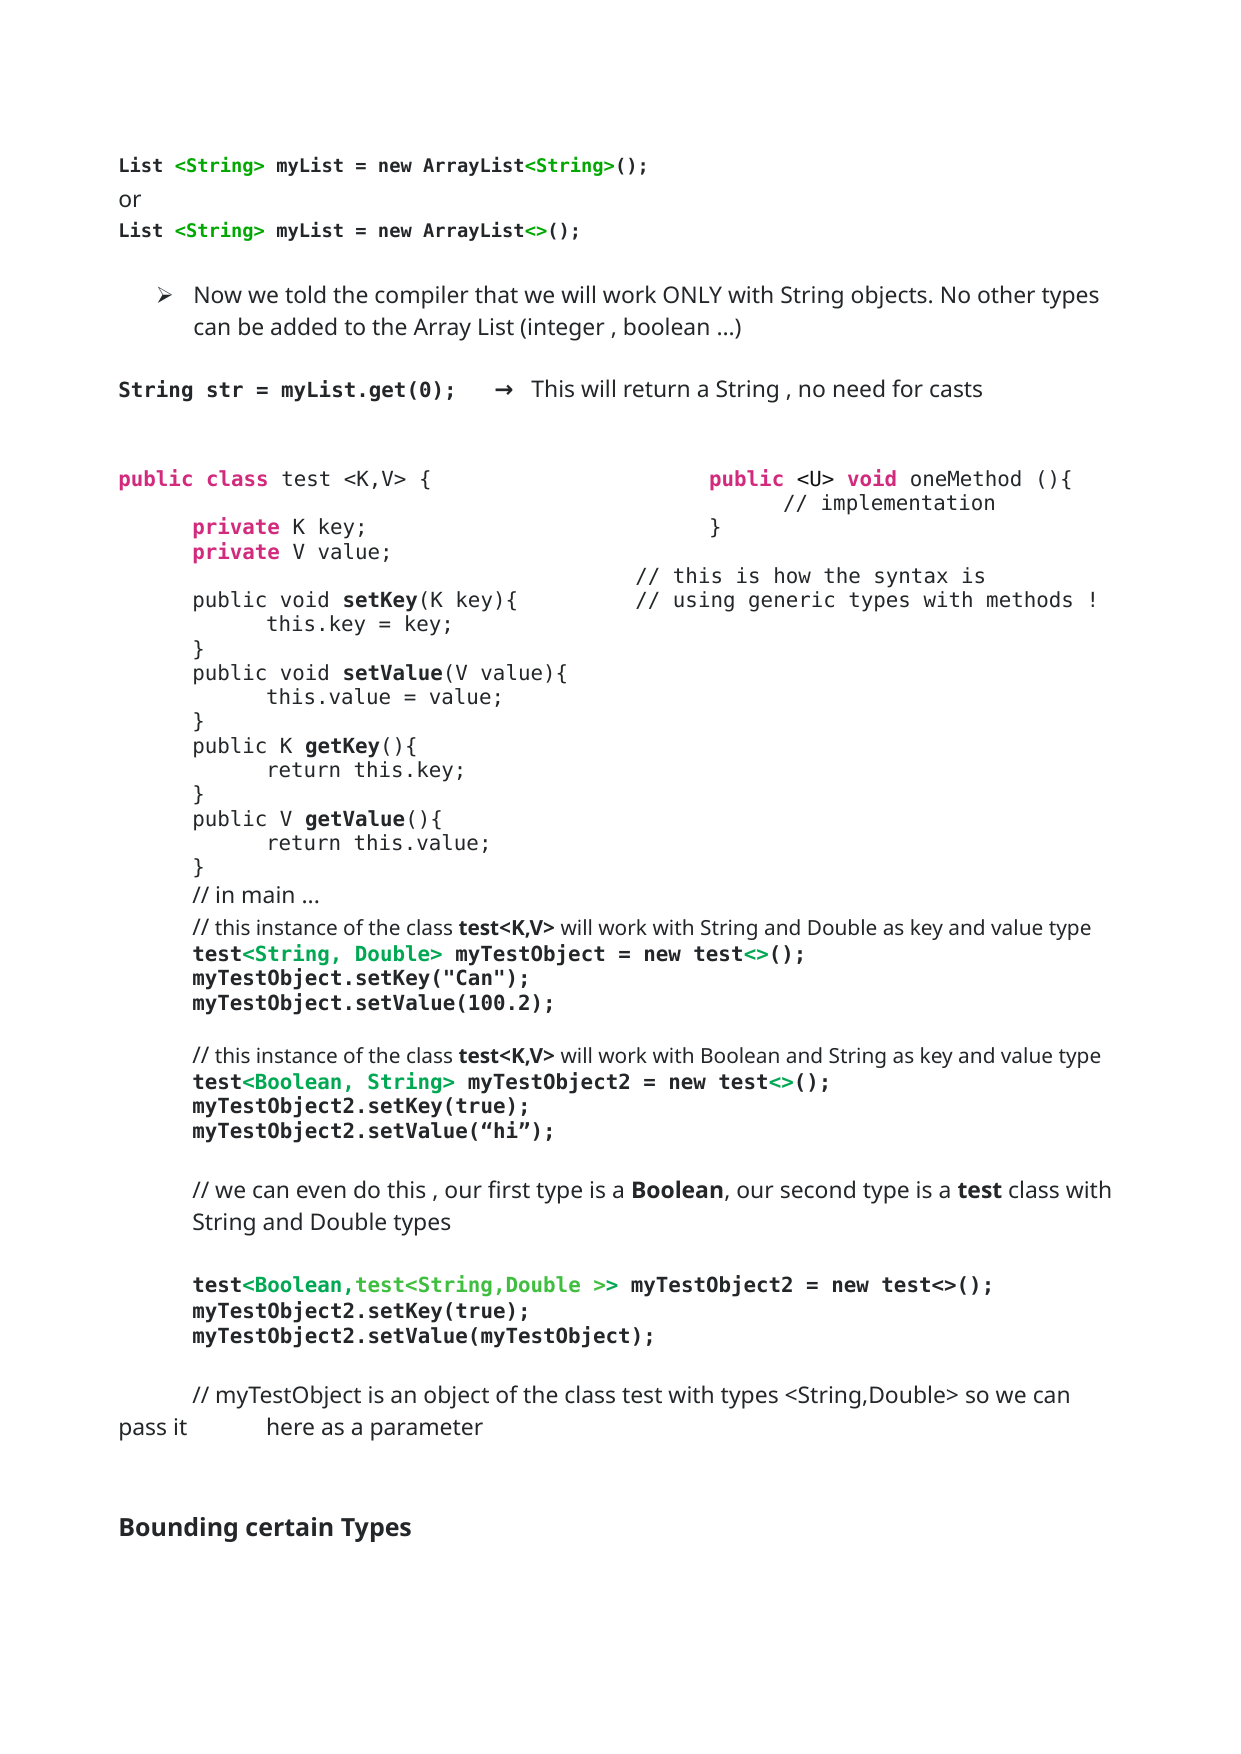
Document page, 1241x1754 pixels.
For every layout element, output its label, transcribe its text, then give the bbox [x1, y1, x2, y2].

text List <String> myList = new ArrayList<>(); [118, 220, 1122, 242]
text myTestObject2.setValue(“hi”); [118, 1119, 1122, 1143]
text List <String> myList = new ArrayList<String>(); [118, 155, 1122, 177]
text Bounding certain Types [118, 1510, 1122, 1544]
text myTestObject2.setValue(myTestObject); [118, 1324, 1122, 1348]
text private V value; [118, 540, 1122, 564]
text } [118, 855, 1122, 879]
text test<Boolean,test<String,Double >> myTestObject2 = new test<>(); myTestObject2.setKey(true); [118, 1268, 1122, 1324]
text String str = myList.get(0); → This will return a String , no need for casts [118, 373, 1122, 404]
text // myTestObject is an object of the class test with types <String,Double> so we can pass it here as a parameter [118, 1379, 1122, 1442]
text test<Boolean, String> myTestObject2 = new test<>(); [118, 1070, 1122, 1094]
text return this.key; [118, 758, 1122, 782]
text // in main ... [118, 879, 1122, 911]
text // this is how the syntax is [118, 564, 1122, 588]
text } [118, 709, 1122, 734]
text private K key; } [118, 515, 1122, 540]
text or [118, 183, 1122, 214]
text // implementation [118, 491, 1122, 515]
text public K getKey(){ [118, 734, 1122, 758]
text public void setKey(K key){ // using generic types with methods ! [118, 588, 1122, 612]
text // this instance of the class test<K,V> will work with Boolean and String as key and value type [118, 1039, 1122, 1070]
text // this instance of the class test<K,V> will work with String and Double as key and value type [118, 911, 1122, 942]
text this.key = key; [118, 612, 1122, 637]
text } [118, 637, 1122, 661]
text public class test <K,V> { public <U> void oneMethod (){ [118, 467, 1122, 491]
text } [118, 782, 1122, 807]
text test<String, Double> myTestObject = new test<>(); [118, 942, 1122, 966]
text public void setValue(V value){ [118, 661, 1122, 685]
text myTestObject2.setKey(true); [118, 1094, 1122, 1119]
text this.value = value; [118, 685, 1122, 709]
text myTestObject.setValue(100.2); [118, 991, 1122, 1015]
text // we can even do this , our first type is a Boolean, our second type is a test class with String and Double types [118, 1174, 1122, 1237]
list Now we told the compiler that we will work ONLY with String objects. No other types can be added to the Array List (integer , boolean …) [156, 279, 1122, 342]
text return this.value; [118, 831, 1122, 855]
text myTestObject.setKey("Can"); [118, 966, 1122, 991]
text public V getValue(){ [118, 807, 1122, 831]
